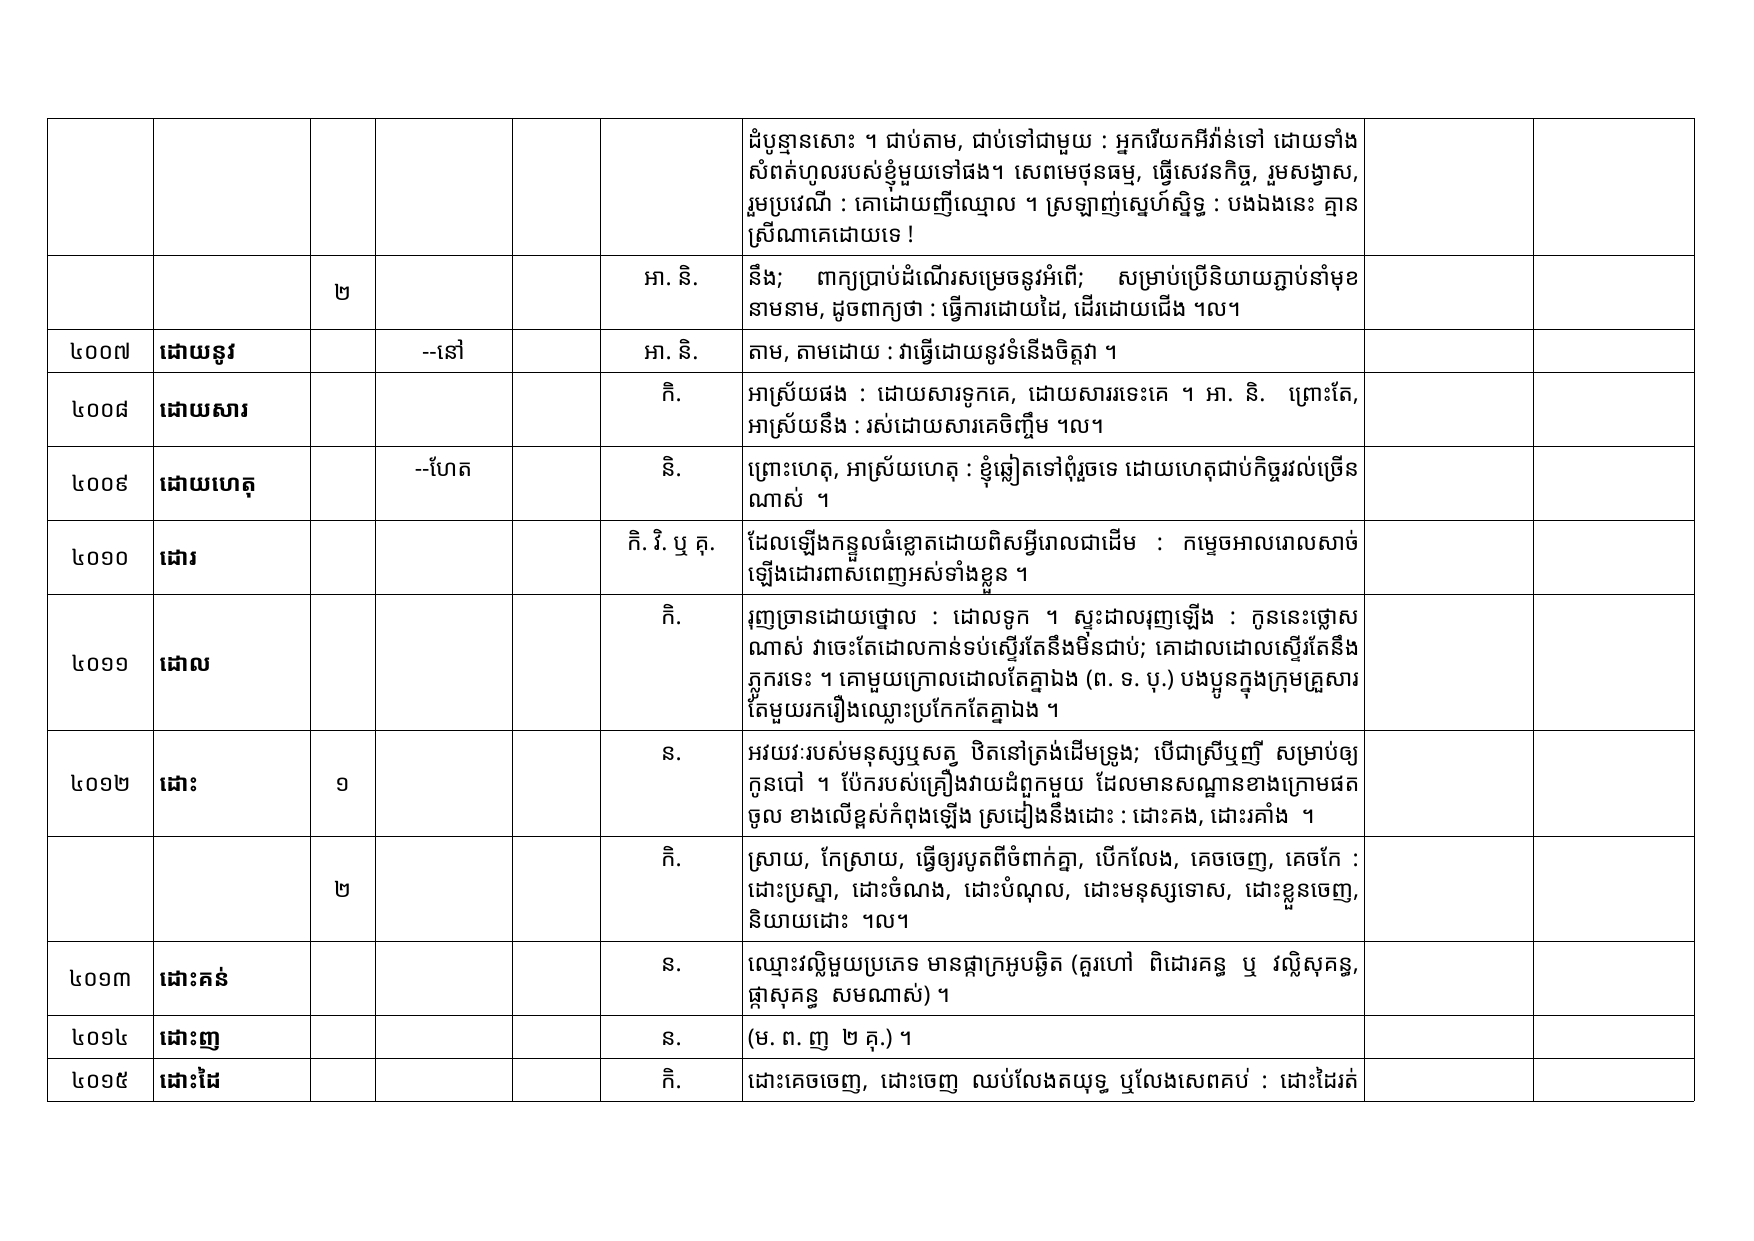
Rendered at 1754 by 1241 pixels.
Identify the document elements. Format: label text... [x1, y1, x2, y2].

table_cell [1365, 837, 1533, 941]
table_cell ៤០១០ [48, 521, 153, 594]
table_cell [311, 595, 375, 730]
table_cell [311, 447, 375, 520]
table_cell កិ. [601, 373, 742, 446]
table_cell [1534, 330, 1694, 372]
table_cell [1365, 1016, 1533, 1058]
table_cell [1534, 119, 1694, 255]
table_cell [376, 595, 512, 730]
table_cell [48, 119, 153, 255]
table_cell [1534, 595, 1694, 730]
table_cell [311, 942, 375, 1015]
table_cell ដោះ [154, 731, 310, 836]
table_cell [376, 1016, 512, 1058]
table_cell តាម, តាម​ដោយ : វា​ធ្វើ​ដោយ​នូវ​ទំនើង​ចិត្ត​វា ។ [743, 330, 1364, 372]
table_cell ន. [601, 942, 742, 1015]
table_cell [1534, 256, 1694, 329]
table_cell [513, 330, 600, 372]
table_cell ព្រោះ​ហេតុ, អាស្រ័យ​ហេតុ : ខ្ញុំ​ឆ្លៀត​ទៅ​ពុំ​រួច​ទេ ដោយ​ហេតុ​ជាប់​កិច្ច​រវល់​ច្រើន​ណាស់ ។ [743, 447, 1364, 520]
table_cell [376, 942, 512, 1015]
table_cell [1365, 595, 1533, 730]
table_cell ៤០១៣ [48, 942, 153, 1015]
table_cell ៤០១៥ [48, 1059, 153, 1101]
table_cell អវយវៈ​របស់​មនុស្ស​ឬ​សត្វ ឋិត​នៅ​ត្រង់​ដើម​ទ្រូង; បើ​ជា​ស្រី​ឬ​ញី សម្រាប់​ឲ្យ​កូន​បៅ ។ ប៉ែក​របស់​គ្រឿង​វាយ​ដំ​ពួក​មួយ ដែល​មាន​សណ្ឋាន​ខាង​ក្រោម​ផត​ចូល ខាង​លើ​ខ្ពស់​កំពុង​ឡើង ស្រដៀង​នឹង​ដោះ : ដោះ​គង, ដោះ​រគាំង ។ [743, 731, 1364, 836]
table_cell នឹង; ពាក្យ​ប្រាប់​ដំណើរ​សម្រេច​នូវ​អំពើ; សម្រាប់​ប្រើ​និយាយ​ភ្ជាប់​នាំ​មុខ​នាមនាម, ដូច​ពាក្យ​ថា : ធ្វើ​ការ​ដោយ​ដៃ, ដើរ​ដោយ​ជើង ។ល។ [743, 256, 1364, 329]
table_cell ៤០០៧ [48, 330, 153, 372]
table_cell [1534, 942, 1694, 1015]
table_cell ៤០០៨ [48, 373, 153, 446]
table_cell --នៅ [376, 330, 512, 372]
table_cell [513, 942, 600, 1015]
table_cell [1534, 1059, 1694, 1101]
table_cell ៤០០៩ [48, 447, 153, 520]
table_cell [513, 521, 600, 594]
table_cell ដោយ​សារ [154, 373, 310, 446]
table_cell [154, 119, 310, 255]
table_cell [376, 373, 512, 446]
table_cell អា. និ. [601, 330, 742, 372]
table_cell ដោល [154, 595, 310, 730]
table_cell [513, 731, 600, 836]
table_cell ដោះ​គេច​ចេញ, ដោះ​ចេញ ឈប់​លែង​ត​យុទ្ធ ឬ​លែង​សេពគប់ : ដោះ​ដៃ​រត់​ [743, 1059, 1364, 1101]
table_cell ន. [601, 1016, 742, 1058]
table_cell [1534, 447, 1694, 520]
table_cell [311, 1059, 375, 1101]
table_cell ដោះ​ដៃ [154, 1059, 310, 1101]
table_cell ១ [311, 731, 375, 836]
table_cell អាស្រ័យ​ផង : ដោយ​សារ​ទូក​គេ, ដោយ​សារ​រទេះ​គេ ។ អា. និ. ព្រោះ​តែ, អាស្រ័យ​នឹង : រស់​ដោយ​សារ​គេ​ចិញ្ចឹម ។ល។ [743, 373, 1364, 446]
table_cell [376, 256, 512, 329]
table_cell [1365, 942, 1533, 1015]
table_cell [311, 1016, 375, 1058]
table_cell [311, 119, 375, 255]
table_cell [376, 731, 512, 836]
table_cell ដោយ​ហេតុ [154, 447, 310, 520]
table_cell ន. [601, 731, 742, 836]
table_cell [1534, 521, 1694, 594]
table_cell [513, 1016, 600, 1058]
table_cell [1534, 373, 1694, 446]
table_cell [1365, 256, 1533, 329]
table_cell ដោយ​នូវ [154, 330, 310, 372]
table_cell [513, 837, 600, 941]
table_cell [311, 373, 375, 446]
table_cell [601, 119, 742, 255]
table_cell កិ. [601, 1059, 742, 1101]
table_cell [48, 256, 153, 329]
table_cell [1365, 330, 1533, 372]
table_cell [154, 256, 310, 329]
table_cell ស្រាយ, កែ​ស្រាយ, ធ្វើ​ឲ្យ​របូត​ពី​ចំពាក់​គ្នា, បើក​លែង, គេច​ចេញ, គេច​កែ : ដោះ​ប្រស្នា, ដោះ​ចំណង, ដោះ​បំណុល, ដោះ​មនុស្ស​ទោស, ដោះ​ខ្លួន​ចេញ, និយាយ​ដោះ ។ល។ [743, 837, 1364, 941]
table_cell [376, 837, 512, 941]
table_cell [376, 1059, 512, 1101]
table_cell អា. និ. [601, 256, 742, 329]
table_cell ដោរ [154, 521, 310, 594]
table_cell [513, 256, 600, 329]
table_cell (ម. ព. ញ ២ គុ.) ។ [743, 1016, 1364, 1058]
table_cell --ហែត [376, 447, 512, 520]
table_cell រុញ​ច្រាន​ដោយ​ថ្នោល : ដោល​ទូក ។ ស្ទុះ​ដាល​រុញ​ឡើង : កូន​នេះ​ថ្លោស​ណាស់ វា​ចេះ​តែ​ដោល​កាន់​ទប់​ស្ទើរ​តែ​នឹង​មិន​ជាប់; គោ​ដាល​ដោល​ស្ទើរ​តែ​នឹង​ភ្លូក​រទេះ ។ គោ​មួយ​ក្រោល​ដោល​តែ​គ្នា​ឯង (ព. ទ. បុ.) បង​ប្អូន​ក្នុង​ក្រុម​គ្រួសារ​តែ​មួយ​រក​រឿង​ឈ្លោះ​ប្រកែក​តែ​គ្នា​ឯង ។ [743, 595, 1364, 730]
table_cell [1365, 373, 1533, 446]
table_cell [311, 330, 375, 372]
table_cell [311, 521, 375, 594]
table_cell [513, 119, 600, 255]
table_cell និ. [601, 447, 742, 520]
table_cell ដោះ​ញ [154, 1016, 310, 1058]
table_cell កិ. [601, 837, 742, 941]
table_cell [1365, 521, 1533, 594]
table_cell [513, 1059, 600, 1101]
table_cell ៤០១២ [48, 731, 153, 836]
table_cell កិ. វិ. ឬ គុ. [601, 521, 742, 594]
table_cell ៤០១៤ [48, 1016, 153, 1058]
table_cell ២ [311, 837, 375, 941]
table_cell ២ [311, 256, 375, 329]
table_cell [1365, 1059, 1533, 1101]
table_cell ឈ្មោះ​វល្លិ​មួយ​ប្រភេទ មាន​ផ្កា​ក្រអូប​ឆ្ងិត (គួរ​ហៅ ពិដោរ​គន្ធ ឬ វល្លិ​សុគន្ធ, ផ្កា​សុគន្ធ សម​ណាស់) ។ [743, 942, 1364, 1015]
table_cell [48, 837, 153, 941]
table_cell [513, 373, 600, 446]
table_cell [376, 119, 512, 255]
table_cell [1365, 731, 1533, 836]
table_cell ព្រម​តាម, ប្រតិបត្តិ​តាម : កូន​នេះ​ដោយ​ដំបូន្មាន​ណាស់, កូន​នោះ​មិន​ដោយ​ដំបូន្មាន​សោះ ។ ជាប់​តាម, ជាប់​ទៅ​ជាមួយ : អ្នក​រើ​យក​អីវ៉ាន់​ទៅ ដោយ​ទាំង​សំពត់​ហូល​របស់​ខ្ញុំ​មួយ​ទៅ​ផង។ សេព​មេថុន​ធម្ម, ធ្វើ​សេវនកិច្ច, រួម​សង្វាស, រួម​ប្រវេណី : គោ​ដោយ​ញី​ឈ្មោល ។ ស្រឡាញ់​ស្នេហ៍​ស្និទ្ធ : បង​ឯង​នេះ គ្មាន​ស្រី​ណា​គេ​ដោយ​ទេ ! [743, 119, 1364, 255]
table_cell [1365, 447, 1533, 520]
table_cell ដែល​ឡើង​កន្ទួល​ធំ​ខ្លោត​ដោយ​ពិស​អ្វី​រោល​ជាដើម : កម្ទេច​អាល​រោល​សាច់​ឡើង​ដោរ​ពាស​ពេញ​អស់​ទាំង​ខ្លួន ។ [743, 521, 1364, 594]
table_cell [154, 837, 310, 941]
table_cell [1534, 731, 1694, 836]
table_cell [1534, 1016, 1694, 1058]
table_cell កិ. [601, 595, 742, 730]
table_cell [376, 521, 512, 594]
table_cell [1365, 119, 1533, 255]
table_cell [1534, 837, 1694, 941]
table_cell [513, 595, 600, 730]
table_cell ដោះ​គន់ [154, 942, 310, 1015]
table_cell [513, 447, 600, 520]
table_cell ៤០១១ [48, 595, 153, 730]
